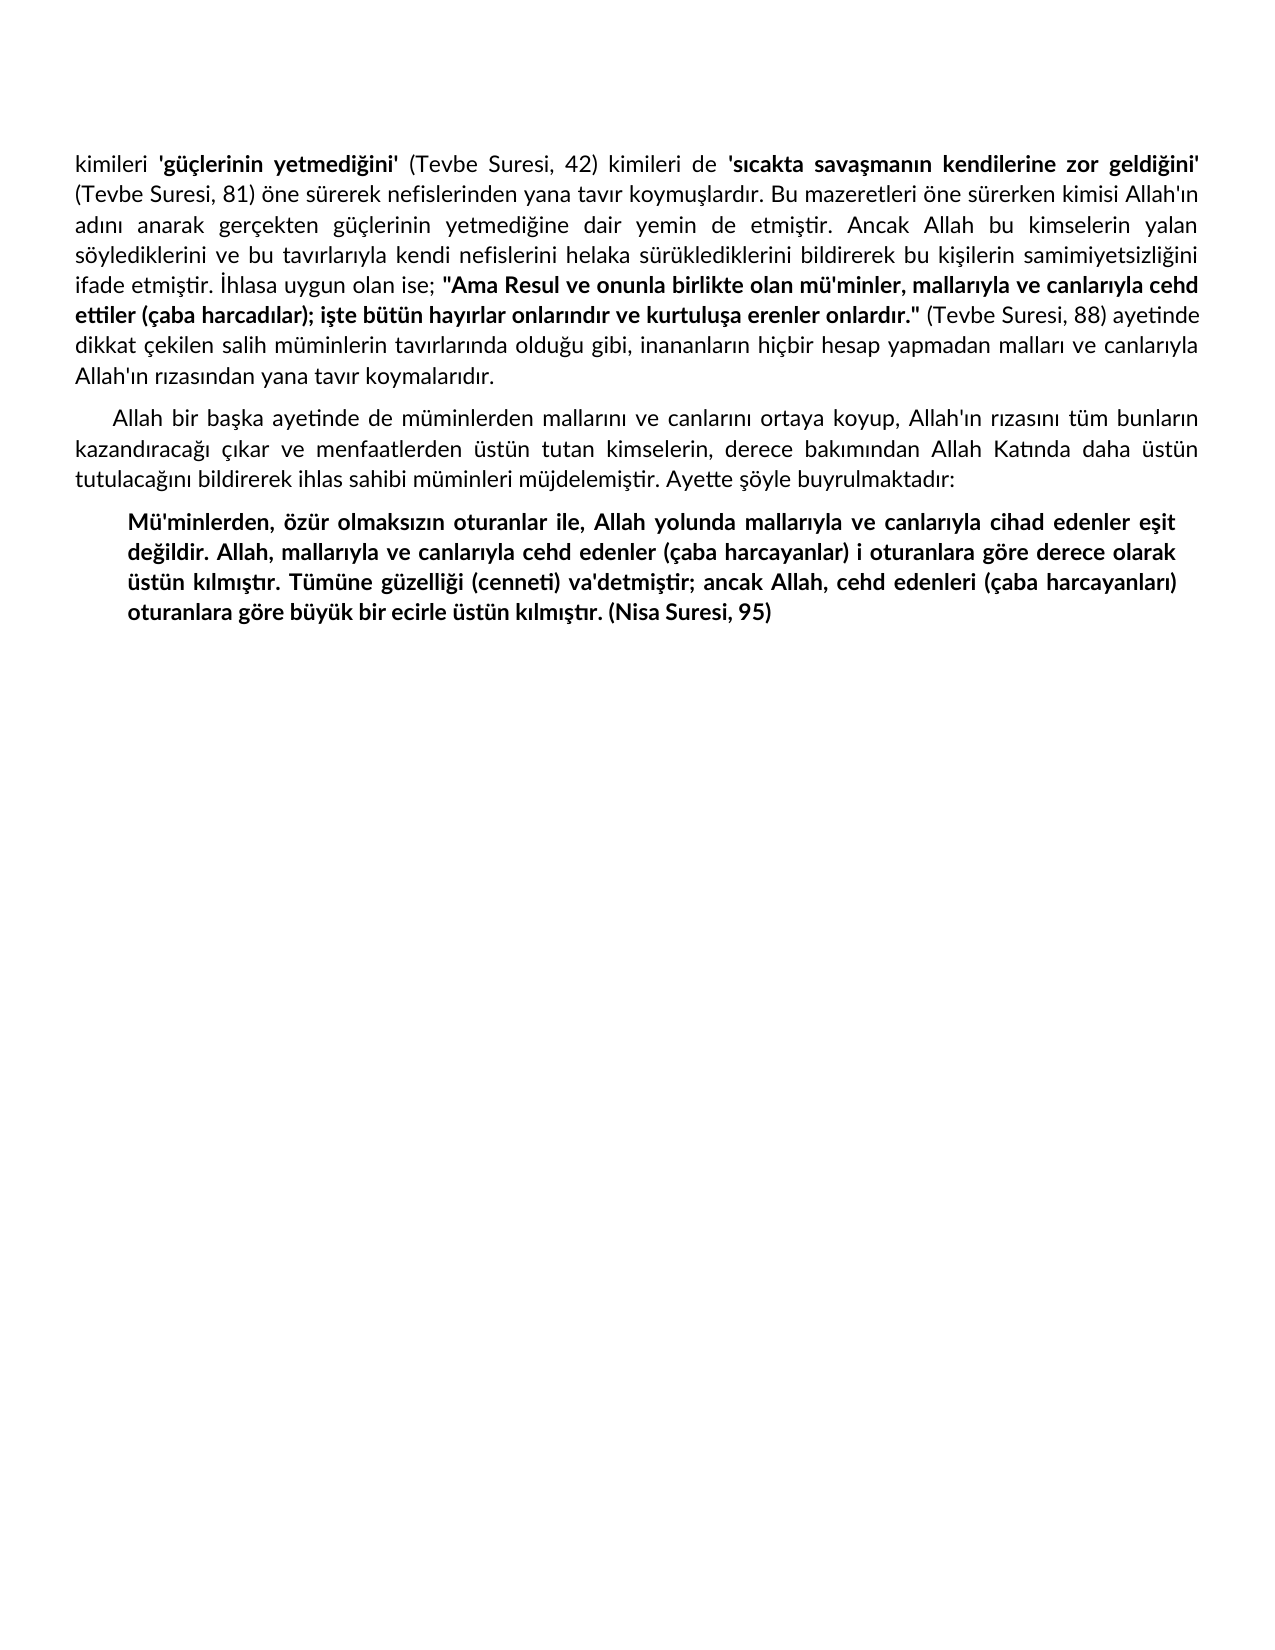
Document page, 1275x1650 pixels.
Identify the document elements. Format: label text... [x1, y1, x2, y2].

text Allah bir başka ayetinde de müminlerden mallarını ve canlarını ortaya koyup, Allah'ın rızasını tüm bunların kazandıracağı çıkar ve menfaatlerden üstün tutan kimselerin, derece bakımından Allah Katında daha üstün tutulacağını bildirerek ihlas sahibi müminleri müjdelemiştir. Ayette şöyle buyrulmaktadır: [75, 404, 1200, 492]
text kimileri 'güçlerinin yetmediğini' (Tevbe Suresi, 42) kimileri de 'sıcakta savaşmanın kendilerine zor geldiğini' (Tevbe Suresi, 81) öne sürerek nefislerinden yana tavır koymuşlardır. Bu mazeretleri öne sürerken kimisi Allah'ın adını anarak gerçekten güçlerinin yetmediğine dair yemin de etmiştir. Ancak Allah bu kimselerin yalan söylediklerini ve bu tavırlarıyla kendi nefislerini helaka sürüklediklerini bildirerek bu kişilerin samimiyetsizliğini ifade etmiştir. İhlasa uygun olan ise; "Ama Resul ve onunla birlikte olan mü'minler, mallarıyla ve canlarıyla cehd ettiler (çaba harcadılar); işte bütün hayırlar onlarındır ve kurtuluşa erenler onlardır." (Tevbe Suresi, 88) ayetinde dikkat çekilen salih müminlerin tavırlarında olduğu gibi, inananların hiçbir hesap yapmadan malları ve canlarıyla Allah'ın rızasından yana tavır koymalarıdır. [75, 150, 1200, 389]
text Mü'minlerden, özür olmaksızın oturanlar ile, Allah yolunda mallarıyla ve canlarıyla cihad edenler eşit değildir. Allah, mallarıyla ve canlarıyla cehd edenler (çaba harcayanlar) i oturanlara göre derece olarak üstün kılmıştır. Tümüne güzelliği (cenneti) va'detmiştir; ancak Allah, cehd edenleri (çaba harcayanları) oturanlara göre büyük bir ecirle üstün kılmıştır. (Nisa Suresi, 95) [127, 507, 1177, 625]
